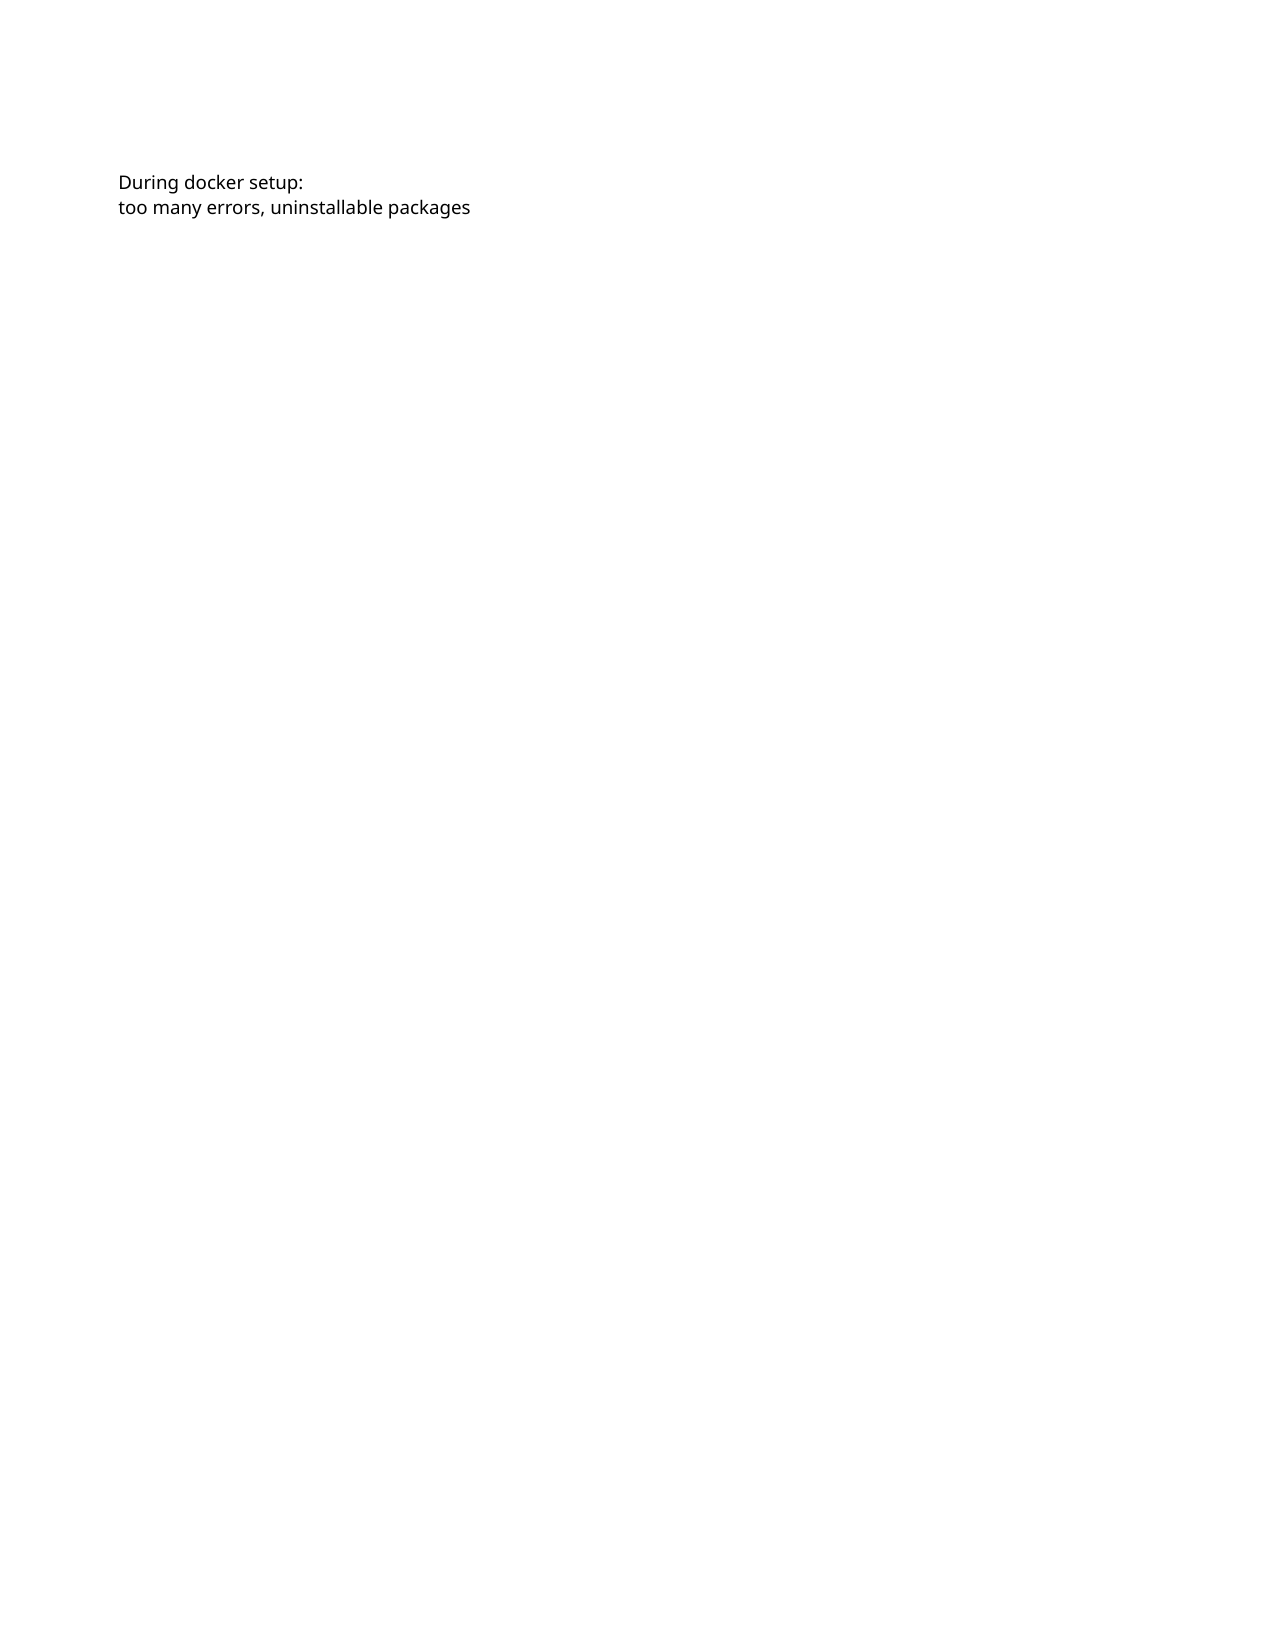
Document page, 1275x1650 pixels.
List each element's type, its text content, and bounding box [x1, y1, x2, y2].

text During docker setup: too many errors, uninstallable packages [118, 118, 1157, 246]
